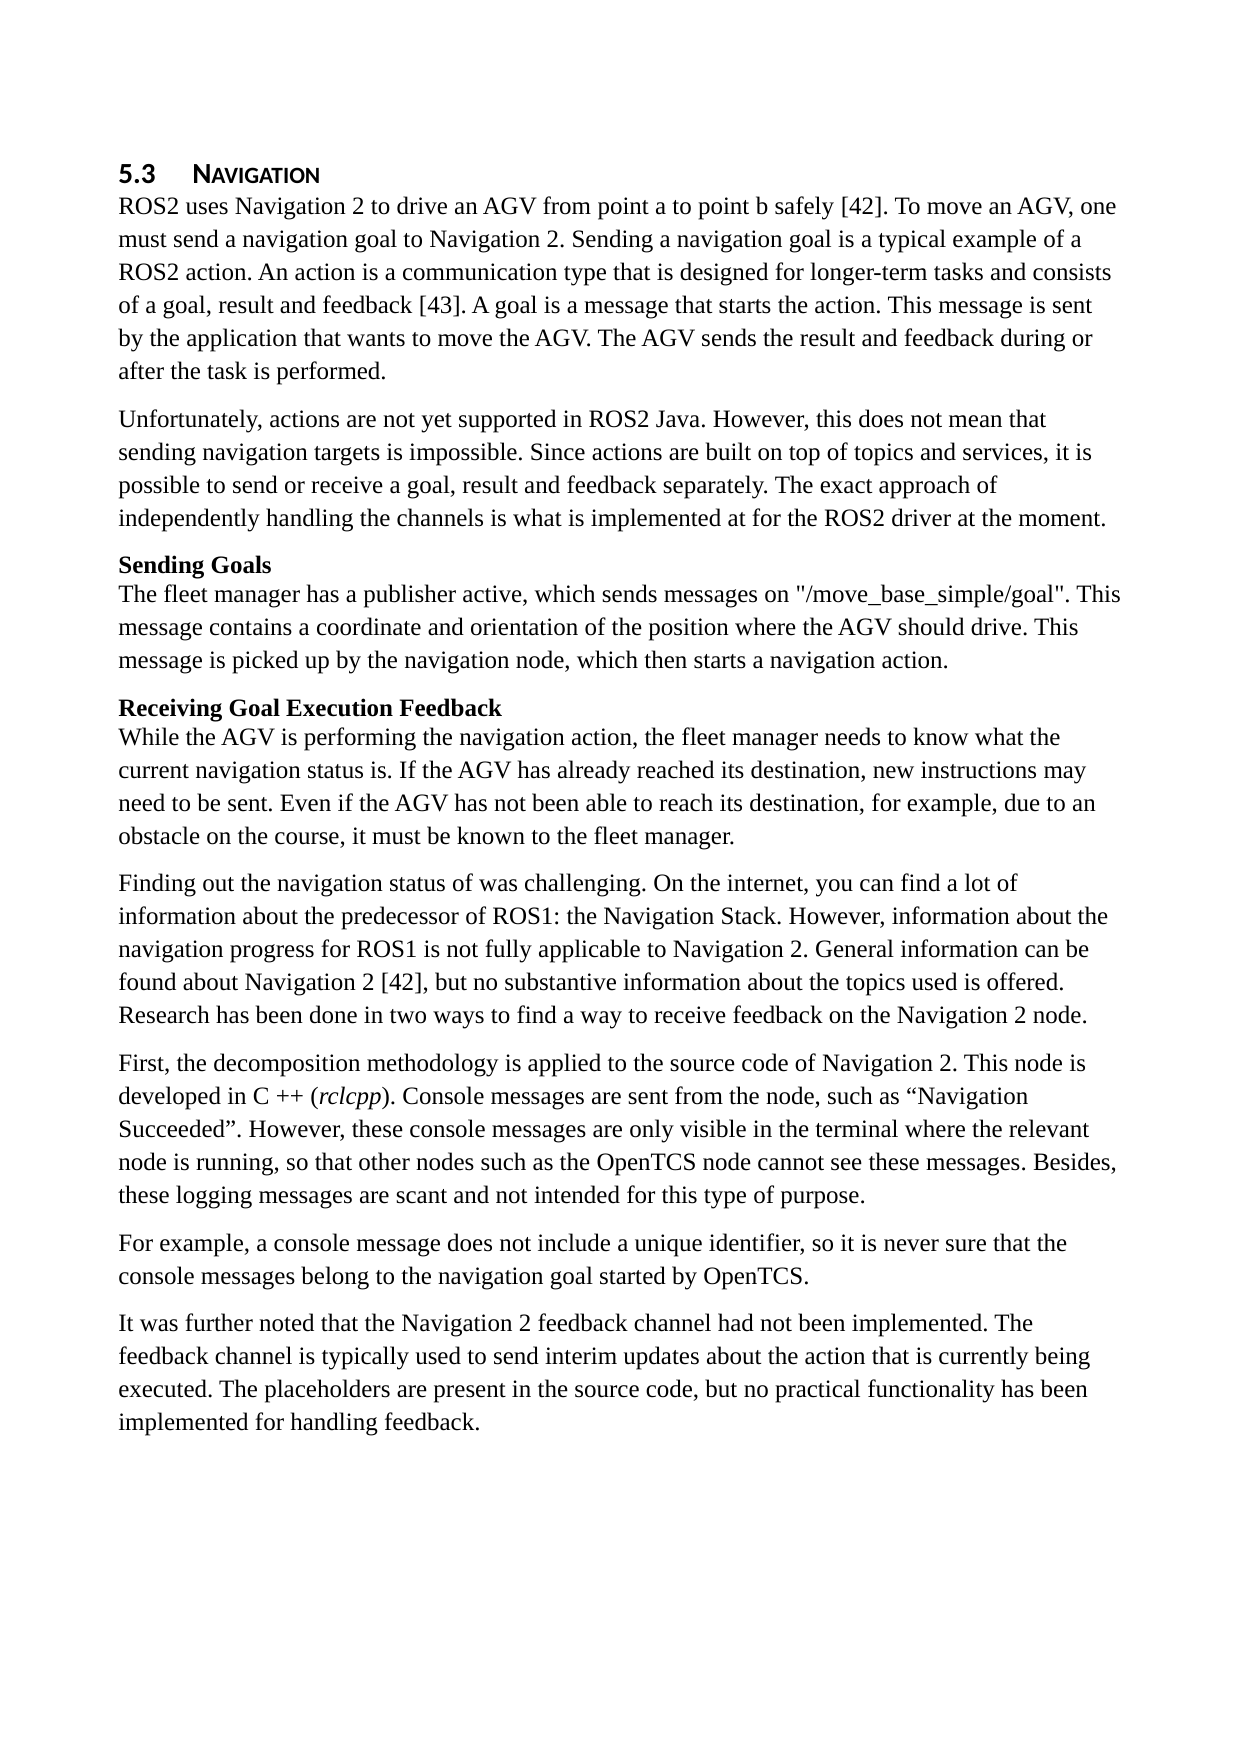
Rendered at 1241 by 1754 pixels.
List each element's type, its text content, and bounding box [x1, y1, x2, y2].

text Unfortunately, actions are not yet supported in ROS2 Java. However, this does not mean that sending navigation targets is impossible. Since actions are built on top of topics and services, it is possible to send or receive a goal, result and feedback separately. The exact approach of independently handling the channels is what is implemented at for the ROS2 driver at the moment. [118, 404, 1122, 532]
subtitle Navigation [118, 156, 1122, 191]
text For example, a console message does not include a unique identifier, so it is never sure that the console messages belong to the navigation goal started by OpenTCS. [118, 1228, 1122, 1289]
text Receiving Goal Execution Feedback [118, 693, 1122, 722]
text ROS2 uses Navigation 2 to drive an AGV from point a to point b safely [42]. To move an AGV, one must send a navigation goal to Navigation 2. Sending a navigation goal is a typical example of a ROS2 action. An action is a communication type that is designed for longer-term tasks and consists of a goal, result and feedback [43]. A goal is a message that starts the action. This message is sent by the application that wants to move the AGV. The AGV sends the result and feedback during or after the task is performed. [118, 191, 1122, 385]
text Finding out the navigation status of was challenging. On the internet, you can find a lot of information about the predecessor of ROS1: the Navigation Stack. However, information about the navigation progress for ROS1 is not fully applicable to Navigation 2. General information can be found about Navigation 2 [42], but no substantive information about the topics used is offered. Research has been done in two ways to find a way to receive feedback on the Navigation 2 node. [118, 868, 1122, 1029]
text It was further noted that the Navigation 2 feedback channel had not been implemented. The feedback channel is typically used to send interim updates about the action that is currently being executed. The placeholders are present in the source code, but no practical functionality has been implemented for handling feedback. [118, 1308, 1122, 1436]
text First, the decomposition methodology is applied to the source code of Navigation 2. This node is developed in C ++ (rclcpp). Console messages are sent from the node, such as “Navigation Succeeded”. However, these console messages are only visible in the terminal where the relevant node is running, so that other nodes such as the OpenTCS node cannot see these messages. Besides, these logging messages are scant and not intended for this type of purpose. [118, 1048, 1122, 1209]
text While the AGV is performing the navigation action, the fleet manager needs to know what the current navigation status is. If the AGV has already reached its destination, new instructions may need to be sent. Even if the AGV has not been able to reach its destination, for example, due to an obstacle on the course, it must be known to the fleet manager. [118, 722, 1122, 849]
text The fleet manager has a publisher active, which sends messages on "/move_base_simple/goal". This message contains a coordinate and orientation of the position where the AGV should drive. This message is picked up by the navigation node, which then starts a navigation action. [118, 579, 1122, 674]
text Sending Goals [118, 551, 1122, 579]
